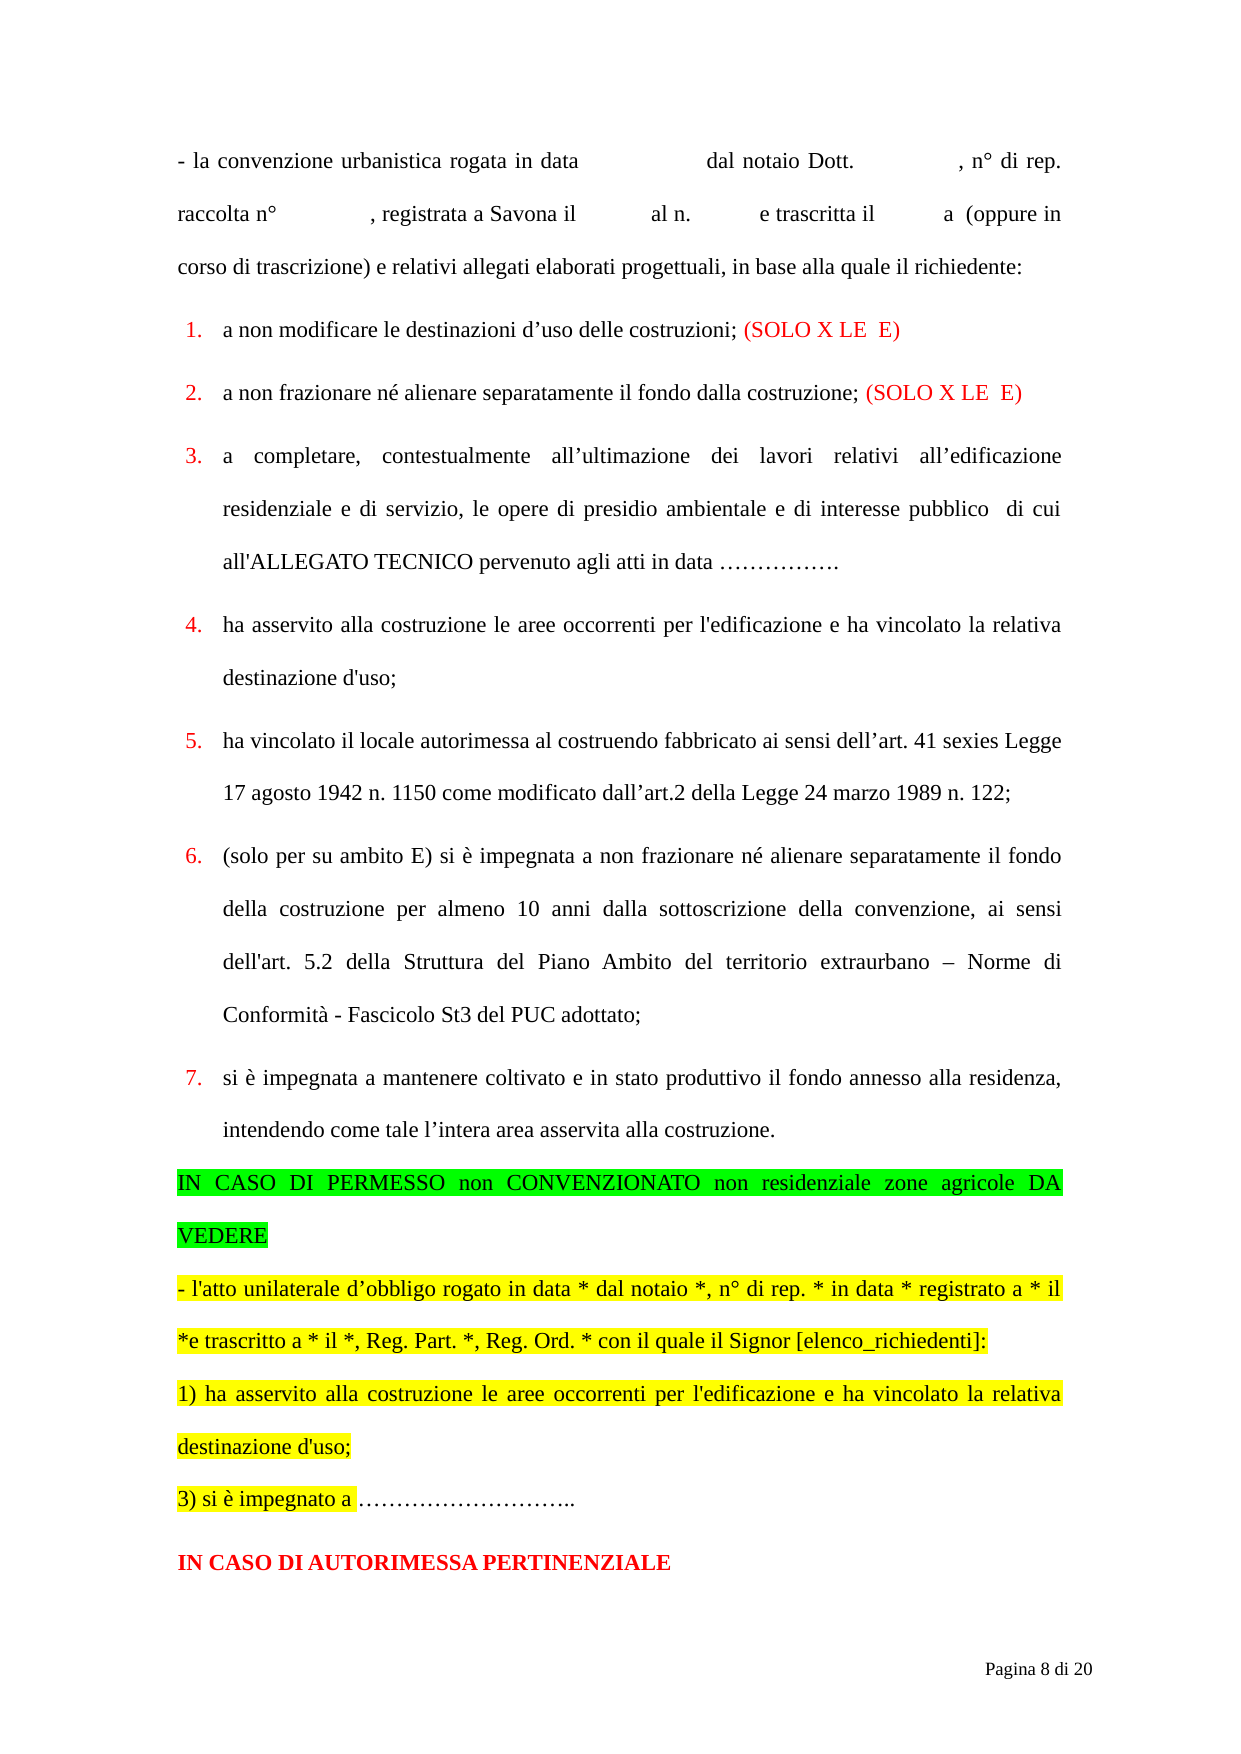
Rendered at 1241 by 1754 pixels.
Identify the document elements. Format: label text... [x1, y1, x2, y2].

text - l'atto unilaterale d’obbligo rogato in data * dal notaio *, n° di rep. * in data * registrato a * il *e trascritto a * il *, Reg. Part. *, Reg. Ord. * con il quale il Signor [elenco_richiedenti]: [177, 1275, 1063, 1354]
list si è impegnata a mantenere coltivato e in stato produttivo il fondo annesso alla residenza, intendendo come tale l’intera area asservita alla costruzione. [185, 1064, 1063, 1143]
list ha asservito alla costruzione le aree occorrenti per l'edificazione e ha vincolato la relativa destinazione d'uso; [185, 611, 1063, 690]
text IN CASO DI AUTORIMESSA PERTINENZIALE [177, 1549, 1063, 1575]
list (solo per su ambito E) si è impegnata a non frazionare né alienare separatamente il fondo della costruzione per almeno 10 anni dalla sottoscrizione della convenzione, ai sensi dell'art. 5.2 della Struttura del Piano Ambito del territorio extraurbano – Norme di Conformità - Fascicolo St3 del PUC adottato; [185, 843, 1063, 1027]
text 3) si è impegnato a ……………………….. [177, 1486, 1063, 1512]
text IN CASO DI PERMESSO non CONVENZIONATO non residenziale zone agricole DA VEDERE [177, 1169, 1063, 1248]
list a non frazionare né alienare separatamente il fondo dalla costruzione; (SOLO X LE E) [185, 379, 1063, 406]
list a completare, contestualmente all’ultimazione dei lavori relativi all’edificazione residenziale e di servizio, le opere di presidio ambientale e di interesse pubblico di cui all'ALLEGATO TECNICO pervenuto agli atti in data ……………. [185, 442, 1063, 574]
list a non modificare le destinazioni d’uso delle costruzioni; (SOLO X LE E) [185, 316, 1063, 342]
text 1) ha asservito alla costruzione le aree occorrenti per l'edificazione e ha vincolato la relativa destinazione d'uso; [177, 1380, 1063, 1459]
text - la convenzione urbanistica rogata in data dal notaio Dott. , n° di rep. raccolta n° , registrata a Savona il al n. e trascritta il a (oppure in corso di trascrizione) e relativi allegati elaborati progettuali, in base alla quale il richiedente: [177, 148, 1063, 279]
list ha vincolato il locale autorimessa al costruendo fabbricato ai sensi dell’art. 41 sexies Legge 17 agosto 1942 n. 1150 come modificato dall’art.2 della Legge 24 marzo 1989 n. 122; [185, 727, 1063, 806]
